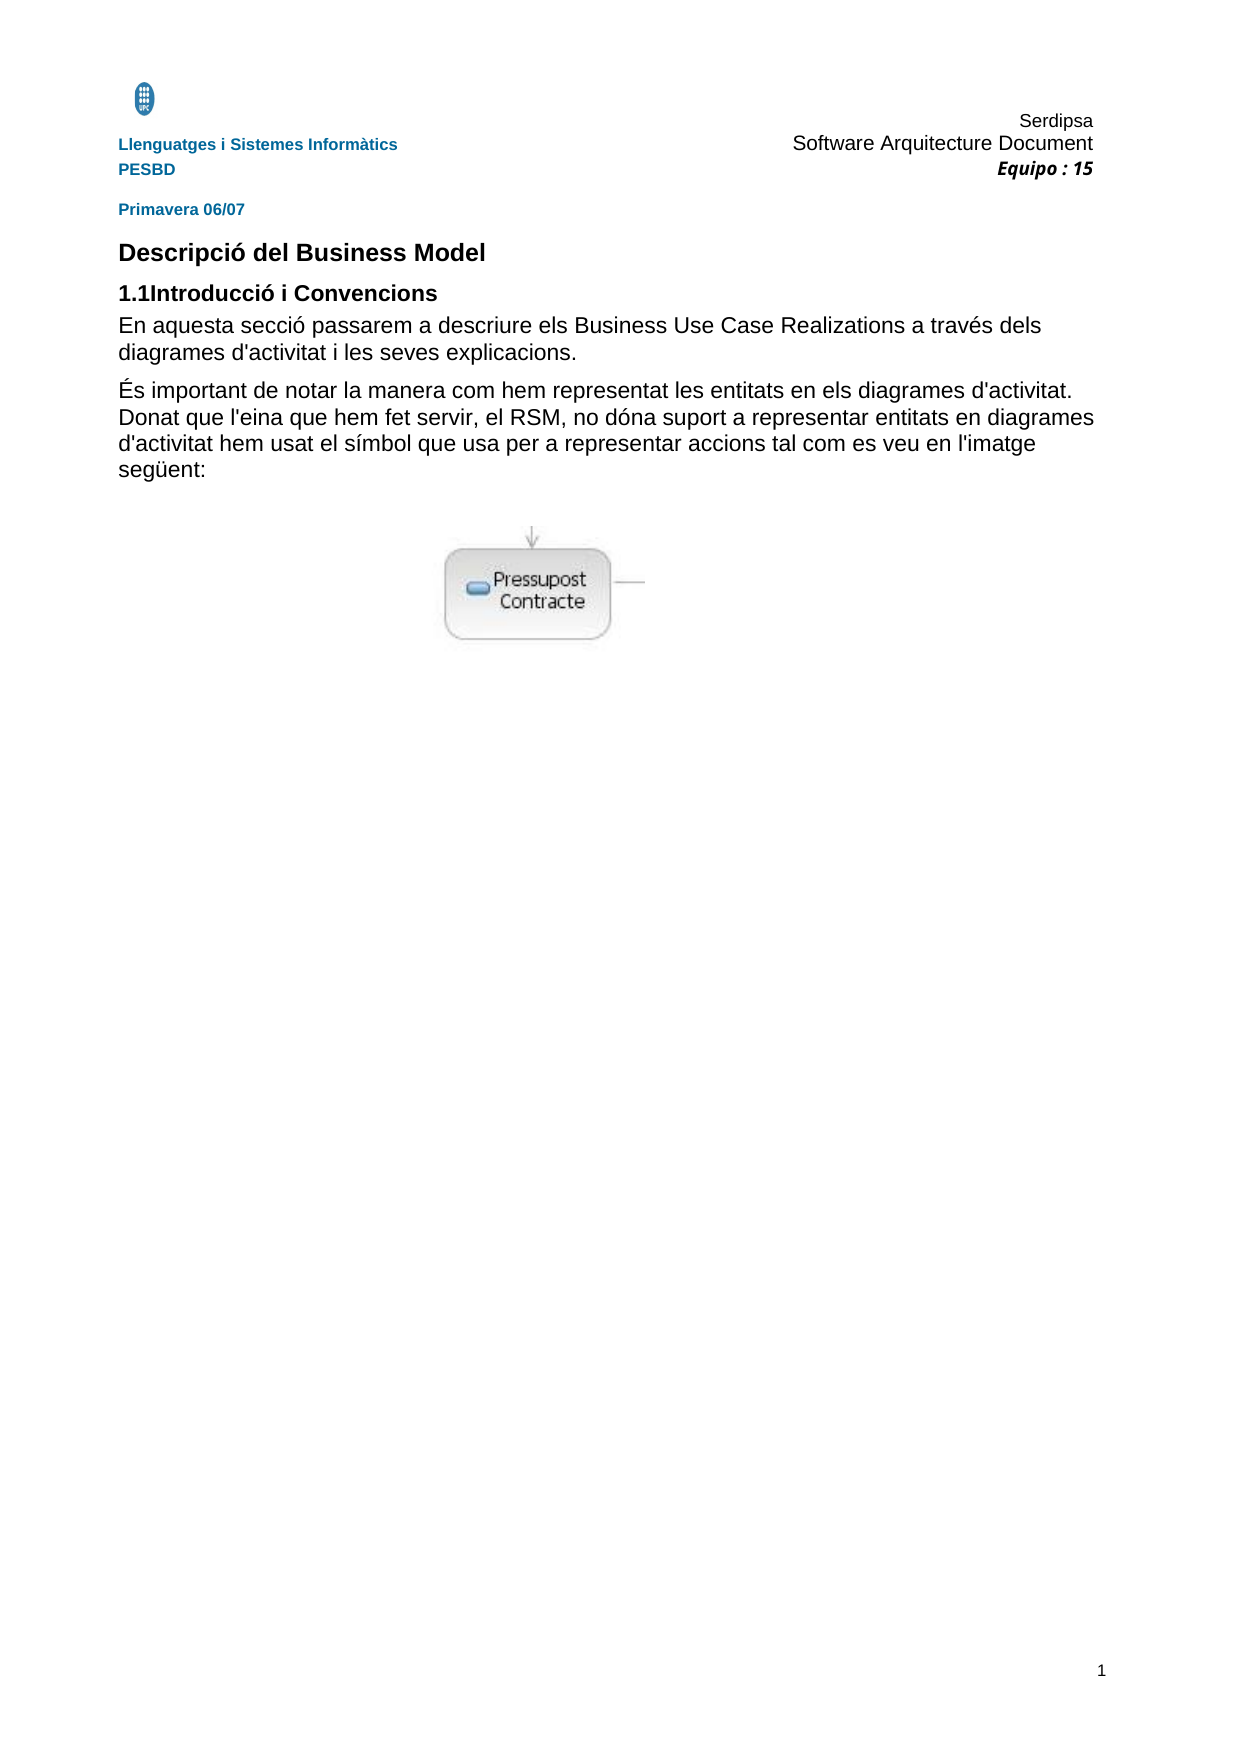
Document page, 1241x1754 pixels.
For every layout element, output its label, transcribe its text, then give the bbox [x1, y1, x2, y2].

text És important de notar la manera com hem representat les entitats en els diagrames d'activitat. Donat que l'eina que hem fet servir, el RSM, no dóna suport a representar entitats en diagrames d'activitat hem usat el símbol que usa per a representar accions tal com es veu en l'imatge següent: [118, 377, 1106, 483]
picture [407, 526, 645, 659]
subtitle Introducció i Convencions [118, 279, 1106, 306]
subtitle Descripció del Business Model [118, 238, 1106, 267]
text En aquesta secció passarem a descriure els Business Use Case Realizations a través dels diagrames d'activitat i les seves explicacions. [118, 312, 1106, 365]
